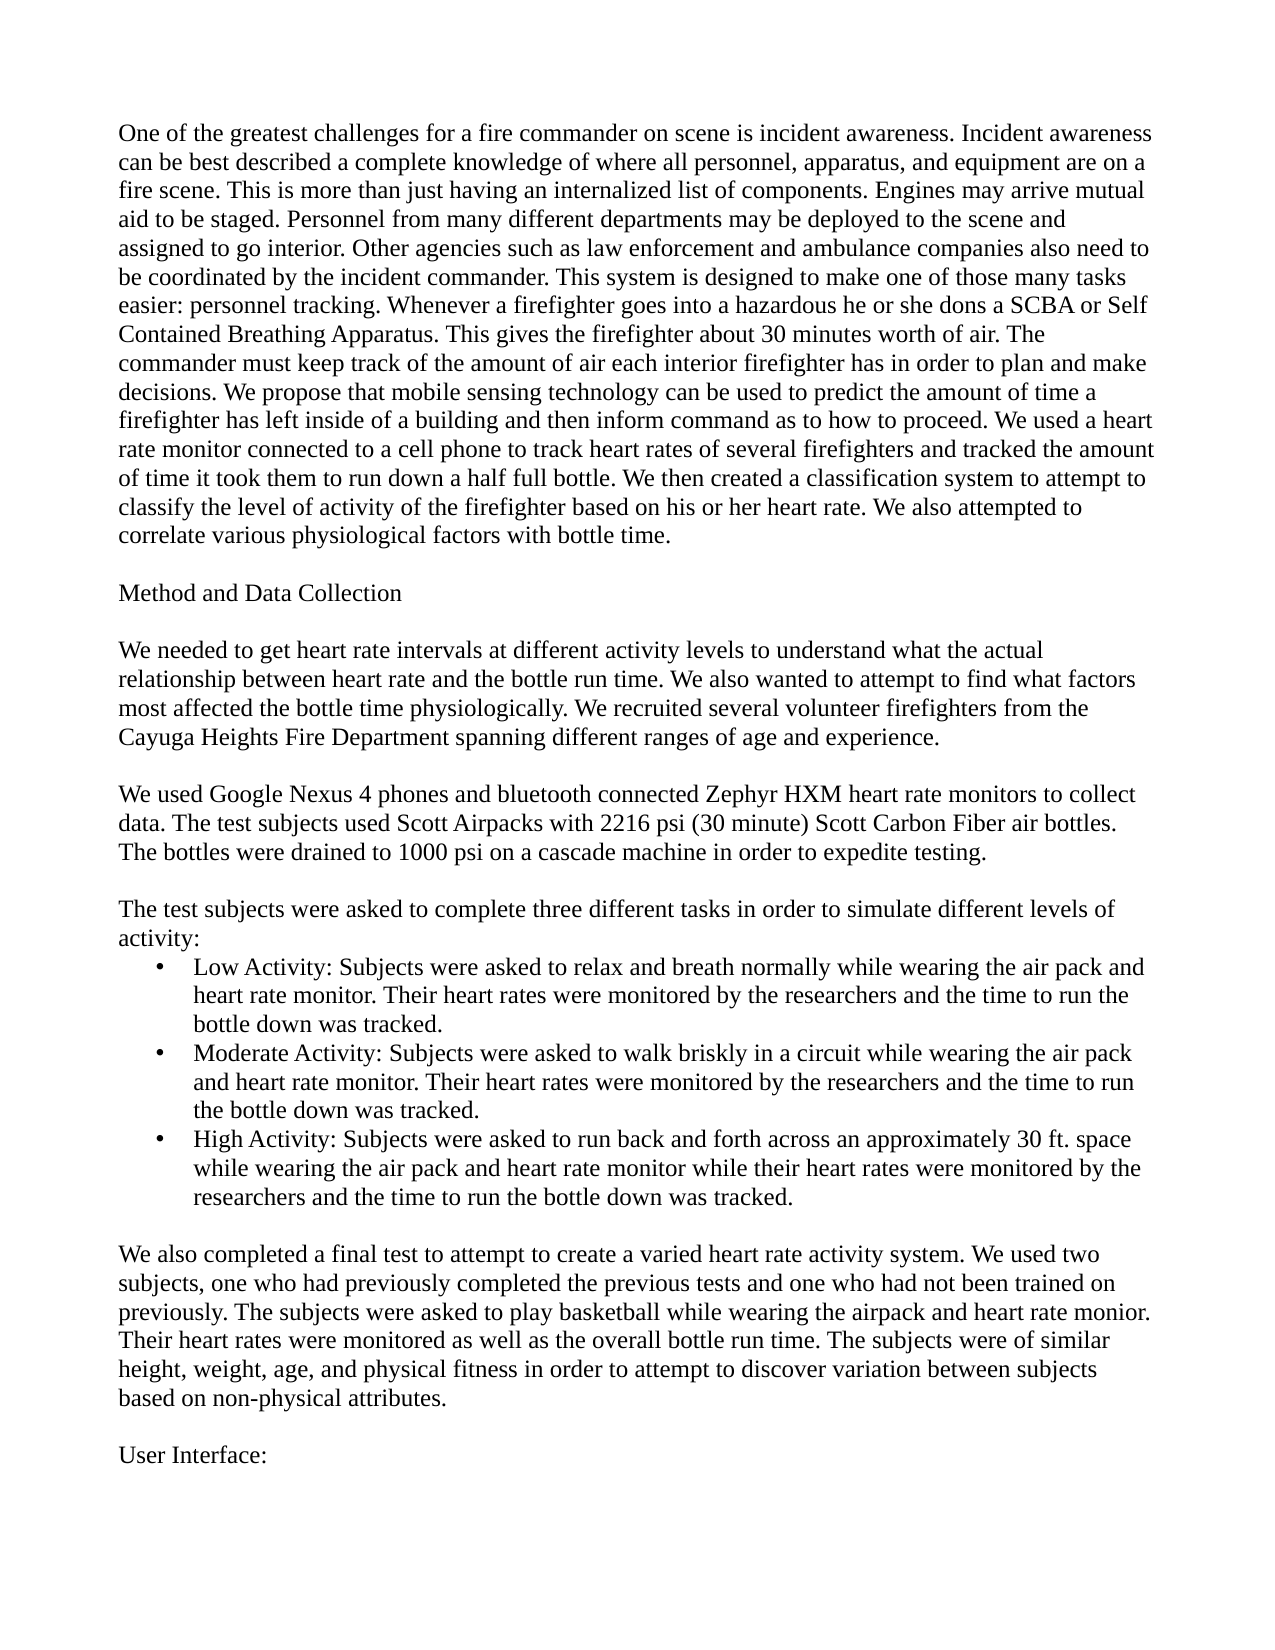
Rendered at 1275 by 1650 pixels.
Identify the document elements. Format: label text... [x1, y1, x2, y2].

text We used Google Nexus 4 phones and bluetooth connected Zephyr HXM heart rate monitors to collect data. The test subjects used Scott Airpacks with 2216 psi (30 minute) Scott Carbon Fiber air bottles. The bottles were drained to 1000 psi on a cascade machine in order to expedite testing. [118, 779, 1157, 866]
text We also completed a final test to attempt to create a varied heart rate activity system. We used two subjects, one who had previously completed the previous tests and one who had not been trained on previously. The subjects were asked to play basketball while wearing the airpack and heart rate monior. Their heart rates were monitored as well as the overall bottle run time. The subjects were of similar height, weight, age, and physical fitness in order to attempt to discover variation between subjects based on non-physical attributes. [118, 1239, 1157, 1412]
text Method and Data Collection [118, 578, 1157, 607]
list Low Activity: Subjects were asked to relax and breath normally while wearing the air pack and heart rate monitor. Their heart rates were monitored by the researchers and the time to run the bottle down was tracked. [156, 952, 1157, 1038]
text The test subjects were asked to complete three different tasks in order to simulate different levels of activity: [118, 894, 1157, 952]
text One of the greatest challenges for a fire commander on scene is incident awareness. Incident awareness can be best described a complete knowledge of where all personnel, apparatus, and equipment are on a fire scene. This is more than just having an internalized list of components. Engines may arrive mutual aid to be staged. Personnel from many different departments may be deployed to the scene and assigned to go interior. Other agencies such as law enforcement and ambulance companies also need to be coordinated by the incident commander. This system is designed to make one of those many tasks easier: personnel tracking. Whenever a firefighter goes into a hazardous he or she dons a SCBA or Self Contained Breathing Apparatus. This gives the firefighter about 30 minutes worth of air. The commander must keep track of the amount of air each interior firefighter has in order to plan and make decisions. We propose that mobile sensing technology can be used to predict the amount of time a firefighter has left inside of a building and then inform command as to how to proceed. We used a heart rate monitor connected to a cell phone to track heart rates of several firefighters and tracked the amount of time it took them to run down a half full bottle. We then created a classification system to attempt to classify the level of activity of the firefighter based on his or her heart rate. We also attempted to correlate various physiological factors with bottle time. [118, 118, 1157, 549]
list High Activity: Subjects were asked to run back and forth across an approximately 30 ft. space while wearing the air pack and heart rate monitor while their heart rates were monitored by the researchers and the time to run the bottle down was tracked. [156, 1124, 1157, 1211]
text We needed to get heart rate intervals at different activity levels to understand what the actual relationship between heart rate and the bottle run time. We also wanted to attempt to find what factors most affected the bottle time physiologically. We recruited several volunteer firefighters from the Cayuga Heights Fire Department spanning different ranges of age and experience. [118, 636, 1157, 751]
text User Interface: [118, 1441, 1157, 1469]
list Moderate Activity: Subjects were asked to walk briskly in a circuit while wearing the air pack and heart rate monitor. Their heart rates were monitored by the researchers and the time to run the bottle down was tracked. [156, 1038, 1157, 1124]
